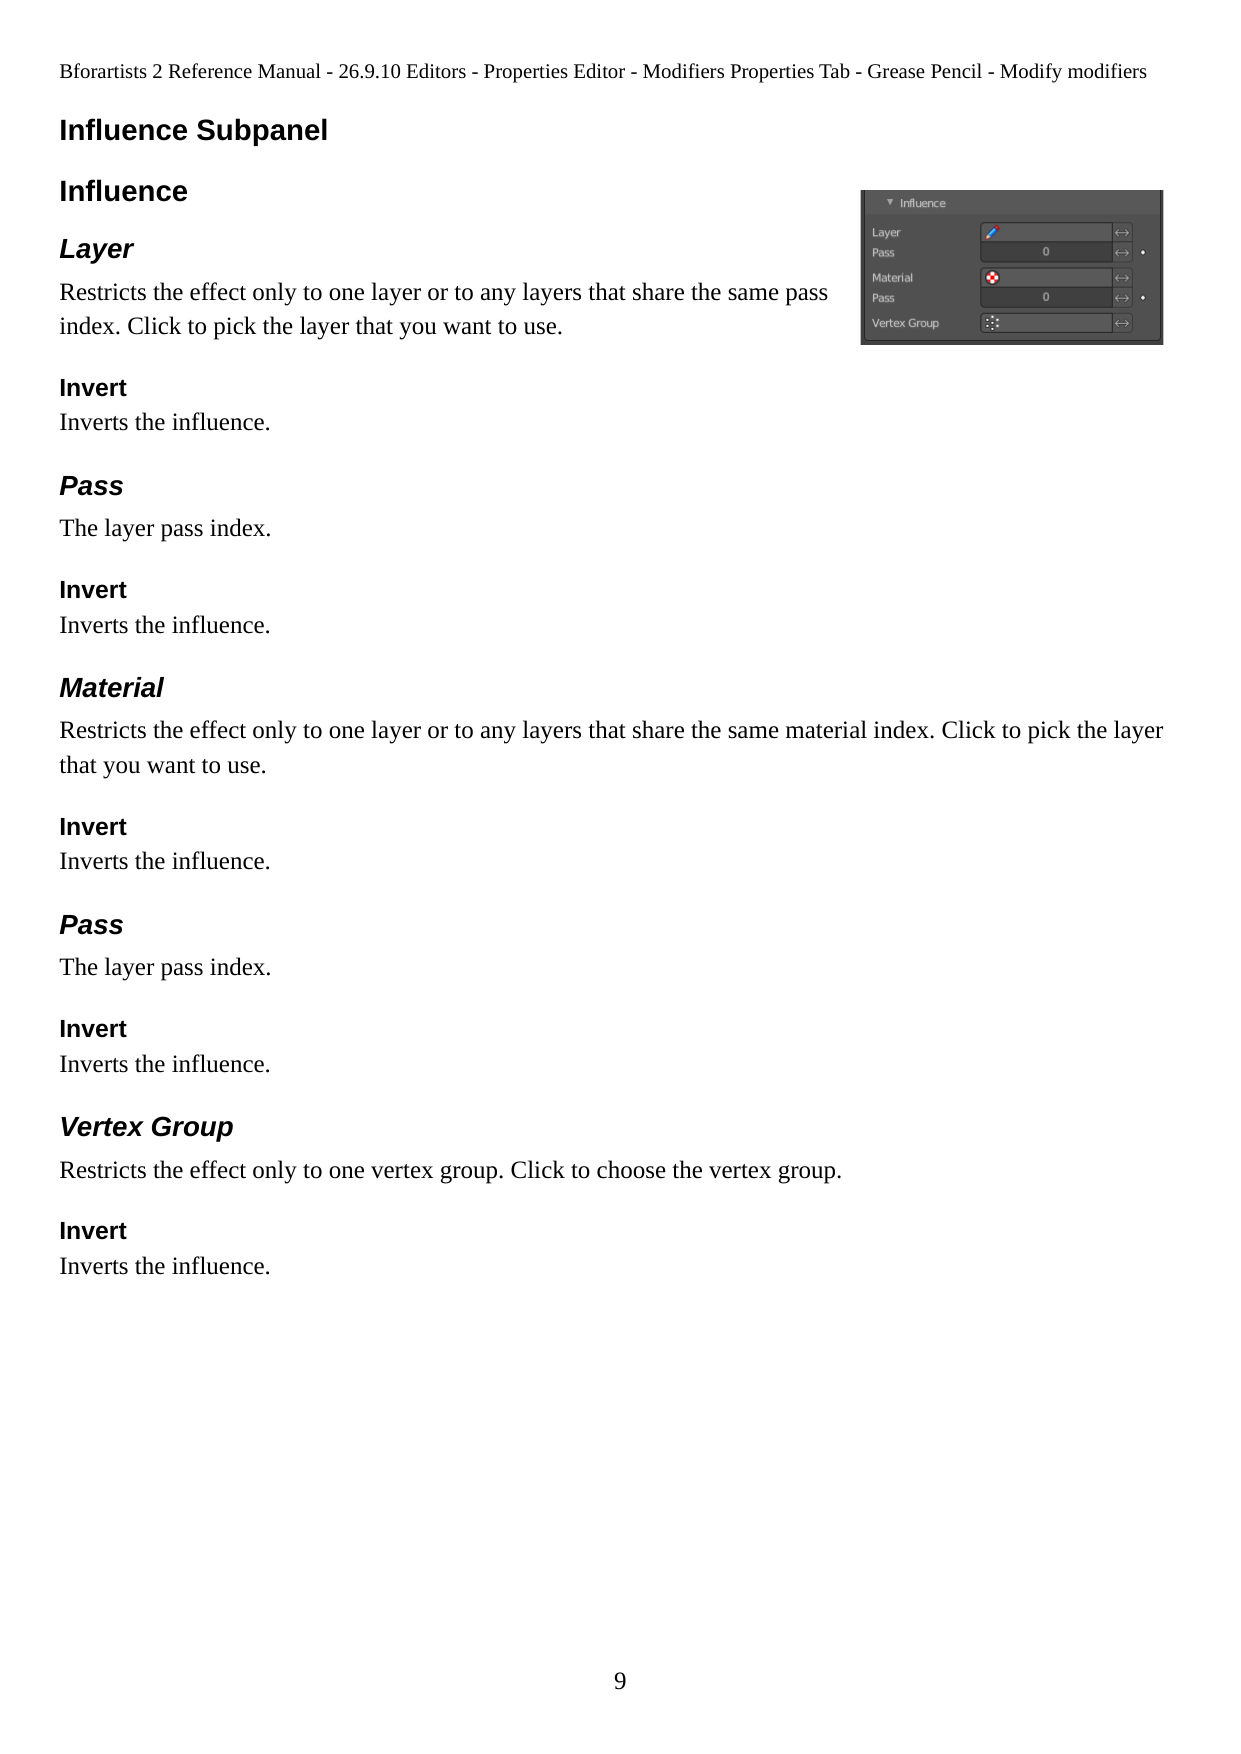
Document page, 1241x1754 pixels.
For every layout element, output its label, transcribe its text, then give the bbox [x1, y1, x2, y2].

subtitle Invert [59, 575, 1181, 603]
text The layer pass index. [59, 952, 1181, 981]
subtitle Pass [59, 469, 1181, 501]
text Inverts the influence. [59, 610, 1181, 638]
subtitle Pass [59, 908, 1181, 940]
text Inverts the influence. [59, 846, 1181, 875]
subtitle Influence Subpanel [59, 113, 1181, 146]
subtitle Invert [59, 373, 1181, 401]
subtitle Invert [59, 1014, 1181, 1042]
text Restricts the effect only to one layer or to any layers that share the same material index. Click to pick the layer that you want to use. [59, 716, 1181, 779]
subtitle Layer [59, 232, 860, 264]
text Inverts the influence. [59, 1251, 1181, 1280]
text Restricts the effect only to one vertex group. Click to choose the vertex group. [59, 1155, 1181, 1183]
picture [860, 190, 1164, 345]
text Inverts the influence. [59, 1049, 1181, 1077]
subtitle [1164, 232, 1181, 264]
subtitle Invert [59, 1216, 1181, 1245]
subtitle Invert [59, 812, 1181, 840]
text The layer pass index. [59, 513, 1181, 542]
subtitle Material [59, 671, 1181, 703]
text Restricts the effect only to one layer or to any layers that share the same pass index. Click to pick the layer that you want to use. [59, 277, 860, 340]
subtitle Influence [59, 173, 1181, 207]
text Inverts the influence. [59, 407, 1181, 436]
subtitle Vertex Group [59, 1110, 1181, 1142]
